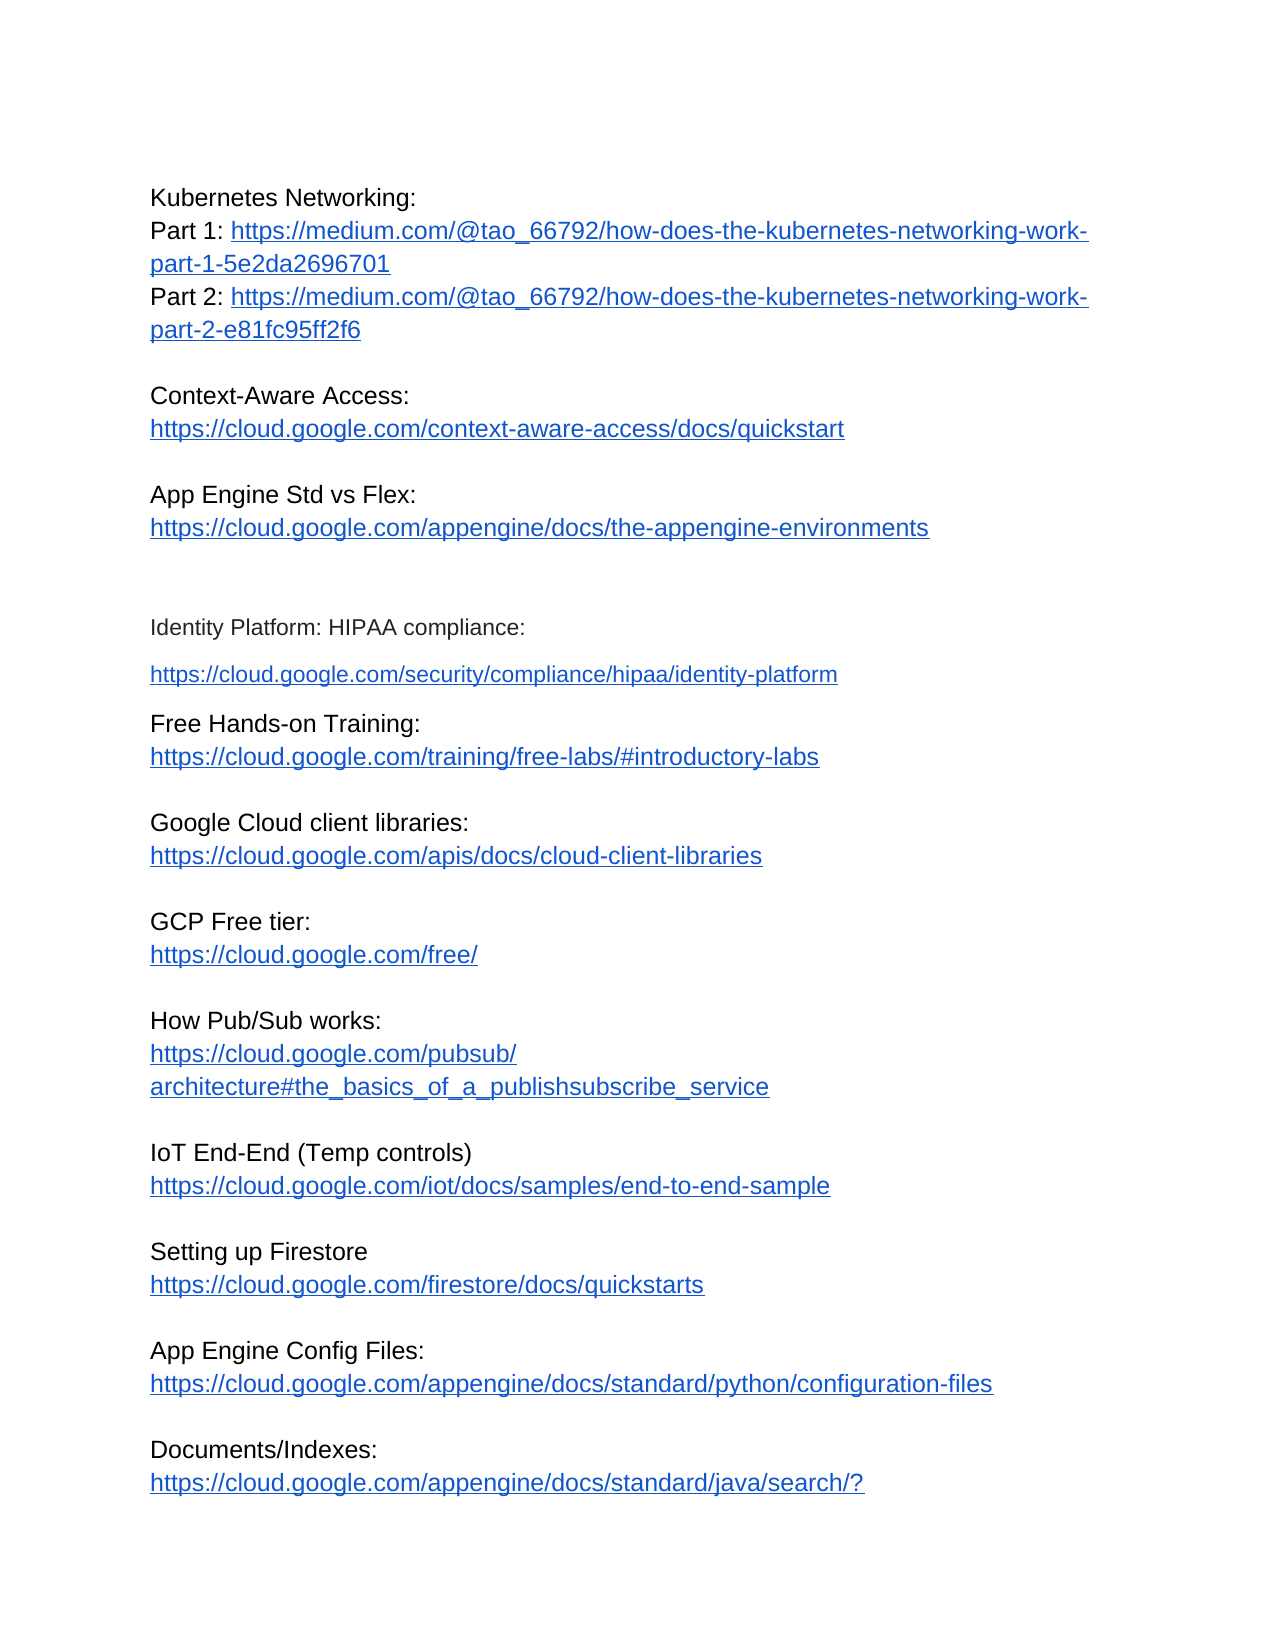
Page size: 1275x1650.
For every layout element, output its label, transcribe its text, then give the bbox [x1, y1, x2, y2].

text https://cloud.google.com/appengine/docs/standard/python/configuration-files [150, 1369, 1125, 1398]
text Part 1: https://medium.com/@tao_66792/how-does-the-kubernetes-networking-work-part-1-5e2da2696701 [150, 216, 1125, 278]
text https://cloud.google.com/appengine/docs/the-appengine-environments [150, 513, 1125, 542]
text How Pub/Sub works: [150, 1006, 1125, 1034]
text App Engine Std vs Flex: [150, 480, 1125, 509]
text Free Hands-on Training: [150, 709, 1125, 737]
text IoT End-End (Temp controls) [150, 1138, 1125, 1167]
text App Engine Config Files: [150, 1336, 1125, 1365]
text https://cloud.google.com/context-aware-access/docs/quickstart [150, 414, 1125, 443]
text https://cloud.google.com/security/compliance/hipaa/identity-platform [150, 661, 1125, 688]
text https://cloud.google.com/iot/docs/samples/end-to-end-sample [150, 1171, 1125, 1200]
text Documents/Indexes: [150, 1435, 1125, 1464]
text Identity Platform: HIPAA compliance: [150, 614, 1125, 641]
text https://cloud.google.com/training/free-labs/#introductory-labs [150, 742, 1125, 770]
text https://cloud.google.com/appengine/docs/standard/java/search/? [150, 1468, 1125, 1497]
text GCP Free tier: [150, 907, 1125, 936]
text Kubernetes Networking: [150, 183, 1125, 212]
text https://cloud.google.com/apis/docs/cloud-client-libraries [150, 841, 1125, 869]
text https://cloud.google.com/free/ [150, 940, 1125, 968]
text Setting up Firestore [150, 1237, 1125, 1266]
text Google Cloud client libraries: [150, 808, 1125, 836]
text Context-Aware Access: [150, 381, 1125, 410]
text https://cloud.google.com/pubsub/architecture#the_basics_of_a_publishsubscribe_service [150, 1039, 1125, 1101]
text https://cloud.google.com/firestore/docs/quickstarts [150, 1270, 1125, 1299]
text Part 2: https://medium.com/@tao_66792/how-does-the-kubernetes-networking-work-part-2-e81fc95ff2f6 [150, 282, 1125, 344]
